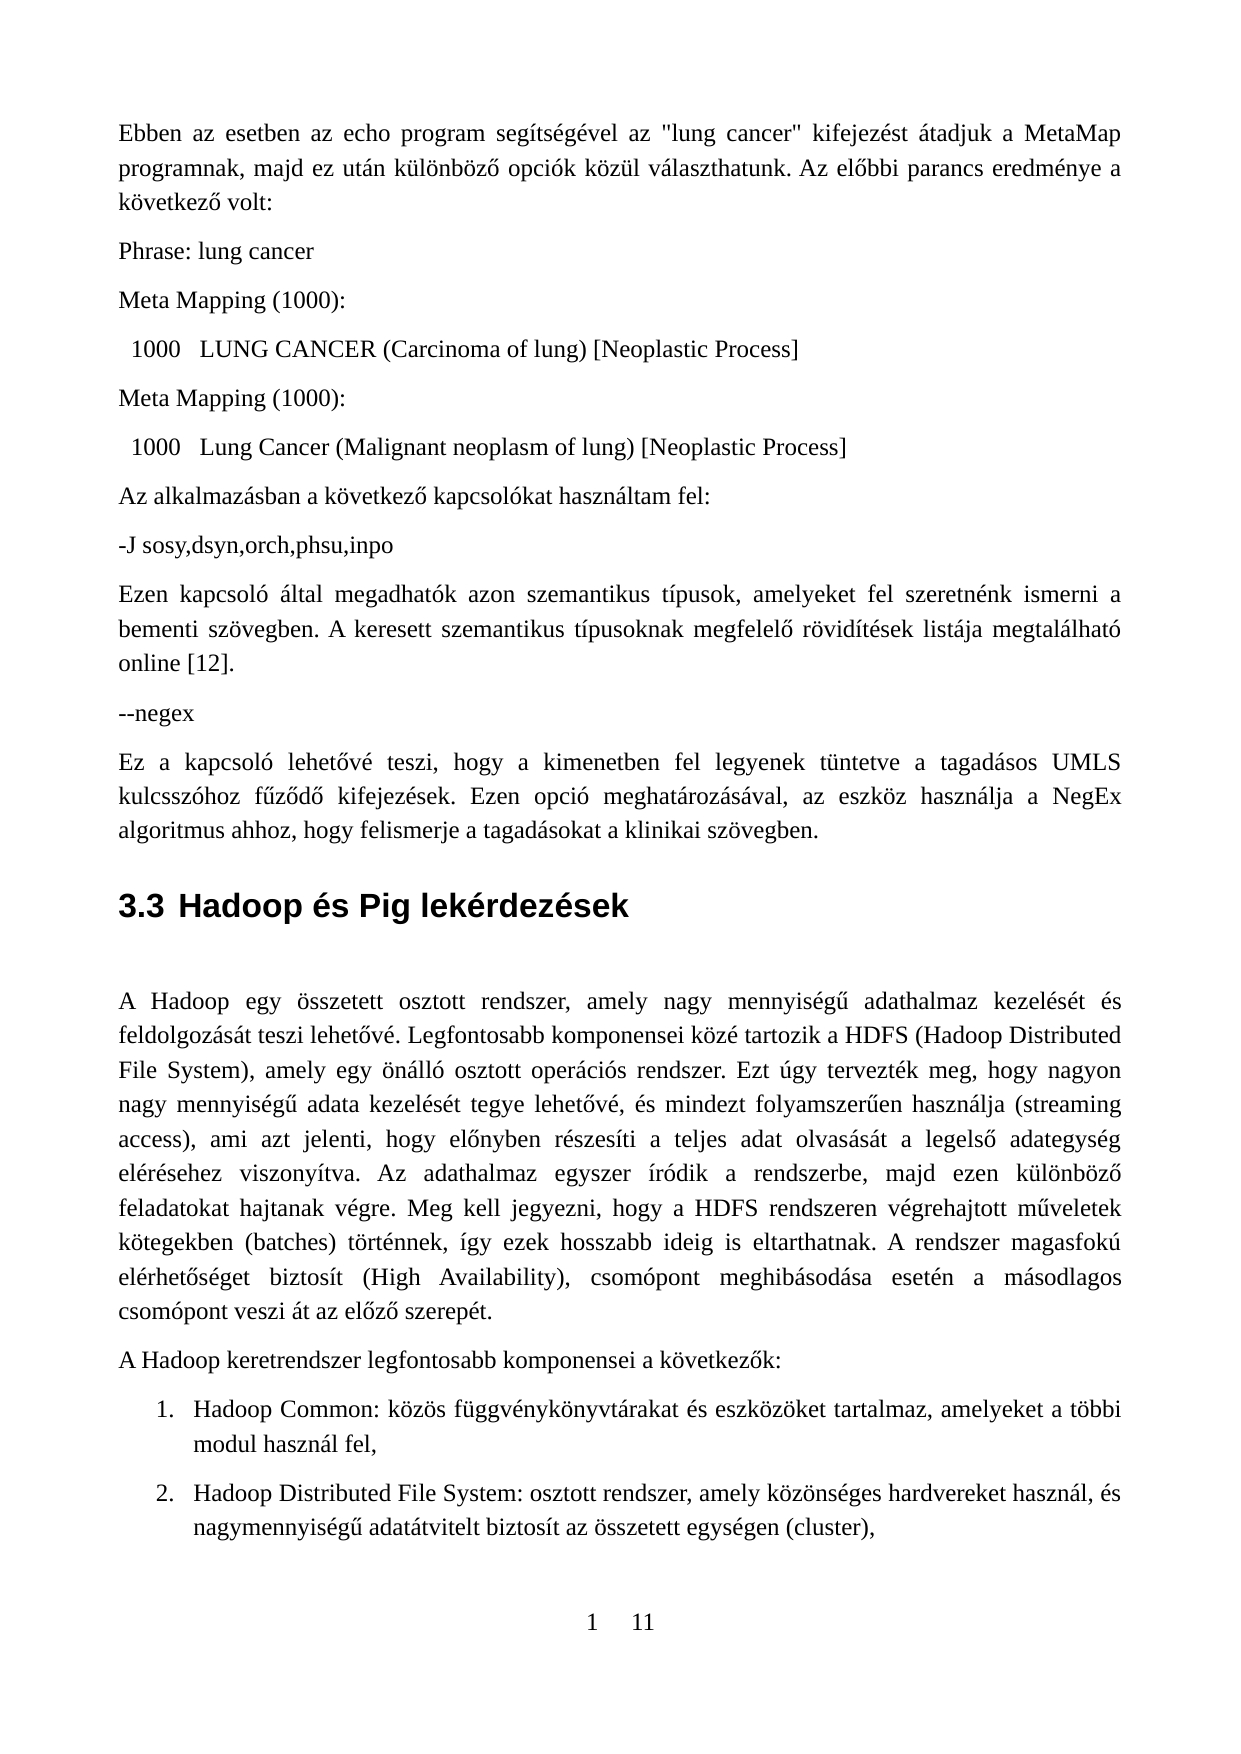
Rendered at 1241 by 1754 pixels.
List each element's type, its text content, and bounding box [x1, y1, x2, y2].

subtitle Meta Mapping (1000): [118, 383, 1122, 412]
subtitle Hadoop Distributed File System: osztott rendszer, amely közönséges hardvereket használ, és nagymennyiségű adatátvitelt biztosít az összetett egységen (cluster), [156, 1478, 1122, 1541]
subtitle Ebben az esetben az echo program segítségével az "lung cancer" kifejezést átadjuk a MetaMap programnak, majd ez után különböző opciók közül választhatunk. Az előbbi parancs eredménye a következő volt: [118, 118, 1122, 216]
subtitle Ezen kapcsoló által megadhatók azon szemantikus típusok, amelyeket fel szeretnénk ismerni a bementi szövegben. A keresett szemantikus típusoknak megfelelő rövidítések listája megtalálható online [12]. [118, 579, 1122, 677]
subtitle Phrase: lung cancer [118, 236, 1122, 265]
subtitle -J sosy,dsyn,orch,phsu,inpo [118, 531, 1122, 559]
subtitle Az alkalmazásban a következő kapcsolókat használtam fel: [118, 481, 1122, 510]
subtitle Meta Mapping (1000): [118, 285, 1122, 314]
subtitle 1000 Lung Cancer (Malignant neoplasm of lung) [Neoplastic Process] [118, 432, 1122, 461]
subtitle A Hadoop egy összetett osztott rendszer, amely nagy mennyiségű adathalmaz kezelését és feldolgozását teszi lehetővé. Legfontosabb komponensei közé tartozik a HDFS (Hadoop Distributed File System), amely egy önálló osztott operációs rendszer. Ezt úgy tervezték meg, hogy nagyon nagy mennyiségű adata kezelését tegye lehetővé, és mindezt folyamszerűen használja (streaming access), ami azt jelenti, hogy előnyben részesíti a teljes adat olvasását a legelső adategység elérésehez viszonyítva. Az adathalmaz egyszer íródik a rendszerbe, majd ezen különböző feladatokat hajtanak végre. Meg kell jegyezni, hogy a HDFS rendszeren végrehajtott műveletek kötegekben (batches) történnek, így ezek hosszabb ideig is eltarthatnak. A rendszer magasfokú elérhetőséget biztosít (High Availability), csomópont meghibásodása esetén a másodlagos csomópont veszi át az előző szerepét. [118, 986, 1122, 1325]
subtitle 1000 LUNG CANCER (Carcinoma of lung) [Neoplastic Process] [118, 334, 1122, 363]
subtitle Ez a kapcsoló lehetővé teszi, hogy a kimenetben fel legyenek tüntetve a tagadásos UMLS kulcsszóhoz fűződő kifejezések. Ezen opció meghatározásával, az eszköz használja a NegEx algoritmus ahhoz, hogy felismerje a tagadásokat a klinikai szövegben. [118, 747, 1122, 844]
subtitle Hadoop Common: közös függvénykönyvtárakat és eszközöket tartalmaz, amelyeket a többi modul használ fel, [156, 1394, 1122, 1457]
subtitle Hadoop és Pig lekérdezések [118, 886, 1122, 924]
subtitle A Hadoop keretrendszer legfontosabb komponensei a következők: [118, 1345, 1122, 1374]
subtitle --negex [118, 698, 1122, 726]
